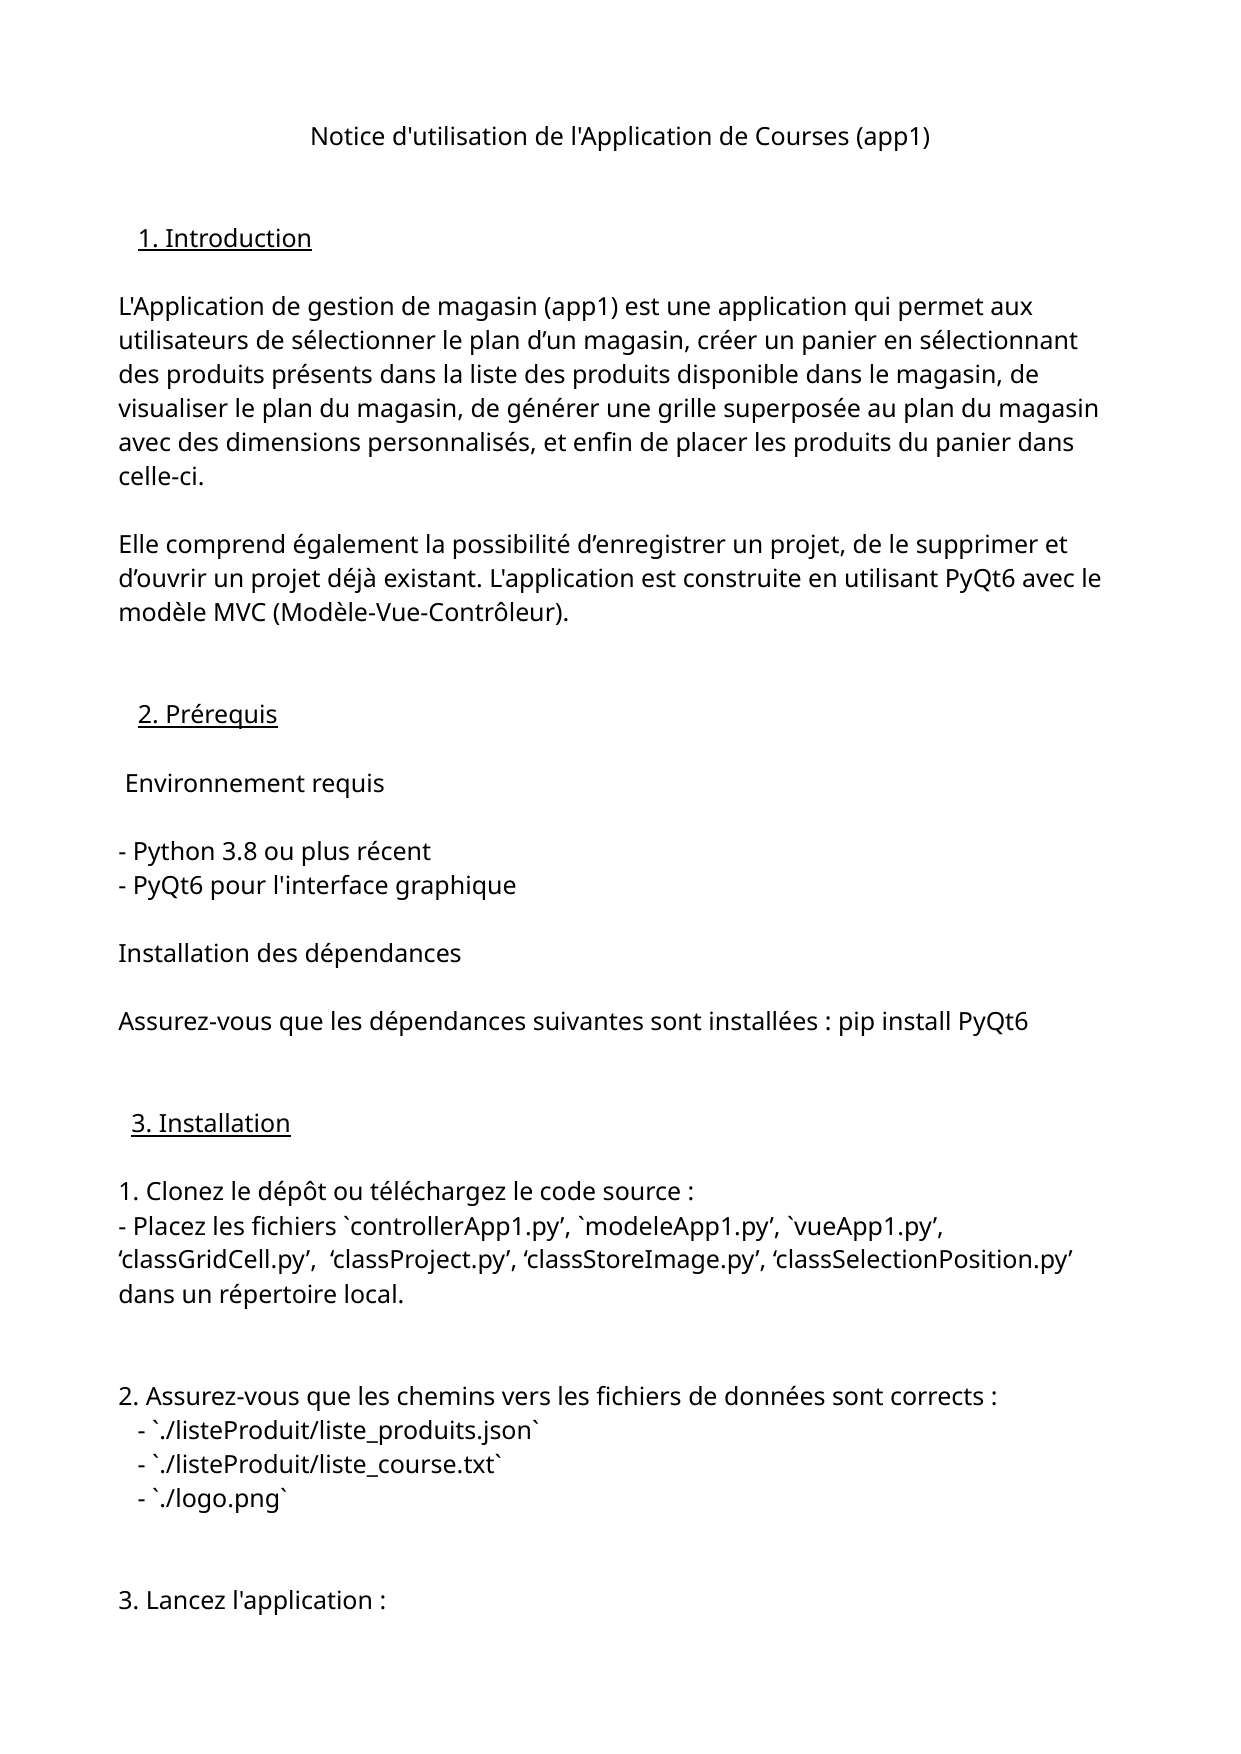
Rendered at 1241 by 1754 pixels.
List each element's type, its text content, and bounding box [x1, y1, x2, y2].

text - PyQt6 pour l'interface graphique [118, 867, 1122, 902]
text Elle comprend également la possibilité d’enregistrer un projet, de le supprimer et d’ouvrir un projet déjà existant. L'application est construite en utilisant PyQt6 avec le modèle MVC (Modèle-Vue-Contrôleur). [118, 527, 1122, 629]
text Environnement requis [118, 765, 1122, 799]
text Installation des dépendances [118, 936, 1122, 970]
text - `./listeProduit/liste_course.txt` [118, 1447, 1122, 1481]
text Notice d'utilisation de l'Application de Courses (app1) [118, 118, 1122, 152]
text 3. Lancez l'application : [118, 1583, 1122, 1617]
text 1. Clonez le dépôt ou téléchargez le code source : [118, 1174, 1122, 1208]
text 2. Assurez-vous que les chemins vers les fichiers de données sont corrects : [118, 1378, 1122, 1412]
text - `./listeProduit/liste_produits.json` [118, 1412, 1122, 1447]
text Assurez-vous que les dépendances suivantes sont installées : pip install PyQt6 [118, 1004, 1122, 1038]
text L'Application de gestion de magasin (app1) est une application qui permet aux utilisateurs de sélectionner le plan d’un magasin, créer un panier en sélectionnant des produits présents dans la liste des produits disponible dans le magasin, de visualiser le plan du magasin, de générer une grille superposée au plan du magasin avec des dimensions personnalisés, et enfin de placer les produits du panier dans celle-ci. [118, 288, 1122, 493]
text - Placez les fichiers `controllerApp1.py’, `modeleApp1.py’, `vueApp1.py’, ‘classGridCell.py’, ‘classProject.py’, ‘classStoreImage.py’, ‘classSelectionPosition.py’ dans un répertoire local. [118, 1208, 1122, 1310]
text 3. Installation [118, 1106, 1122, 1140]
text 1. Introduction [118, 220, 1122, 254]
text - Python 3.8 ou plus récent [118, 833, 1122, 867]
text 2. Prérequis [118, 697, 1122, 731]
text - `./logo.png` [118, 1481, 1122, 1515]
